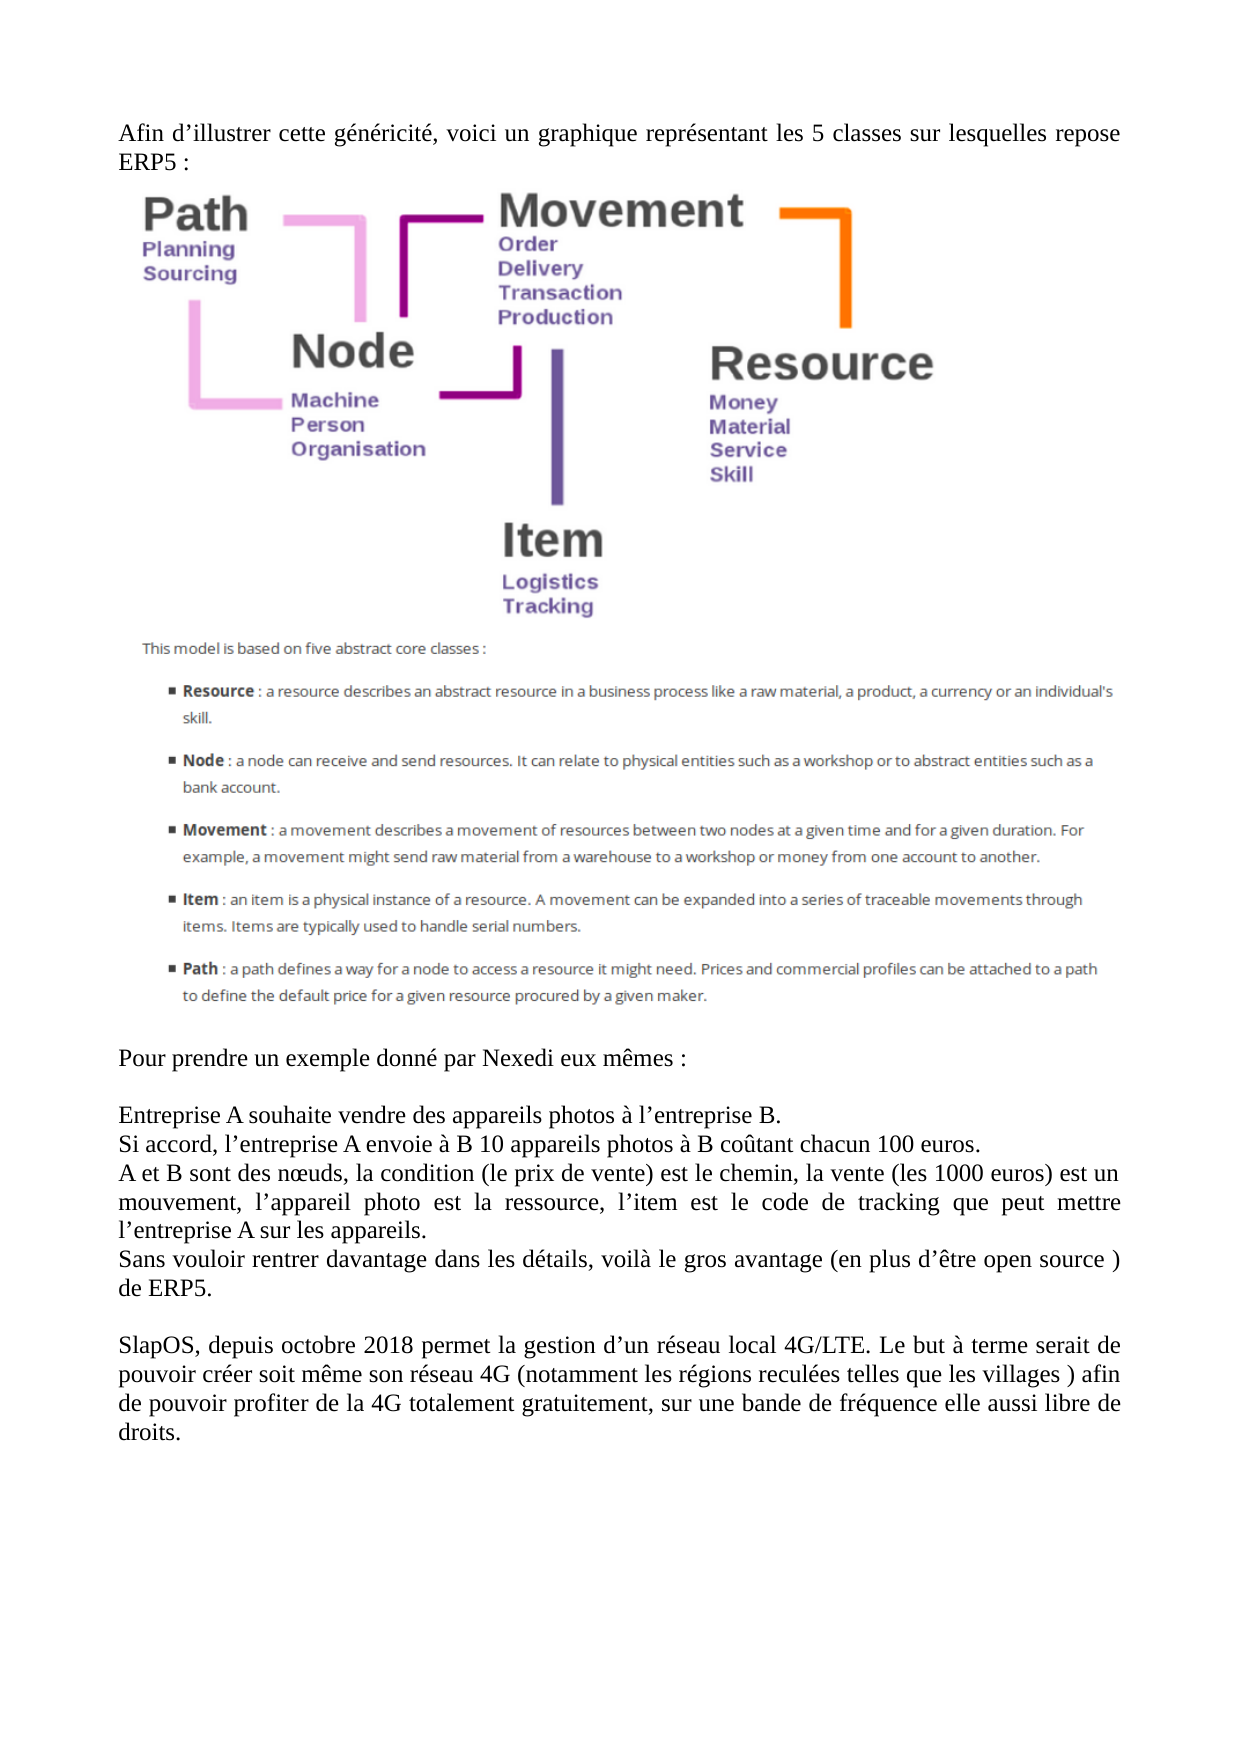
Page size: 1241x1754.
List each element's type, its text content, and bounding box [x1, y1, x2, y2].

text Entreprise A souhaite vendre des appareils photos à l’entreprise B. [118, 1101, 1122, 1129]
text Pour prendre un exemple donné par Nexedi eux mêmes : [118, 1043, 1122, 1072]
text A et B sont des nœuds, la condition (le prix de vente) est le chemin, la vente (les 1000 euros) est un mouvement, l’appareil photo est la ressource, l’item est le code de tracking que peut mettre l’entreprise A sur les appareils. [118, 1158, 1122, 1244]
text Sans vouloir rentrer davantage dans les détails, voilà le gros avantage (en plus d’être open source ) de ERP5. [118, 1244, 1122, 1302]
text Afin d’illustrer cette généricité, voici un graphique représentant les 5 classes sur lesquelles repose ERP5 : [118, 118, 1122, 175]
text Si accord, l’entreprise A envoie à B 10 appareils photos à B coûtant chacun 100 euros. [118, 1129, 1122, 1158]
picture [118, 175, 1123, 1015]
text SlapOS, depuis octobre 2018 permet la gestion d’un réseau local 4G/LTE. Le but à terme serait de pouvoir créer soit même son réseau 4G (notamment les régions reculées telles que les villages ) afin de pouvoir profiter de la 4G totalement gratuitement, sur une bande de fréquence elle aussi libre de droits. [118, 1331, 1122, 1446]
